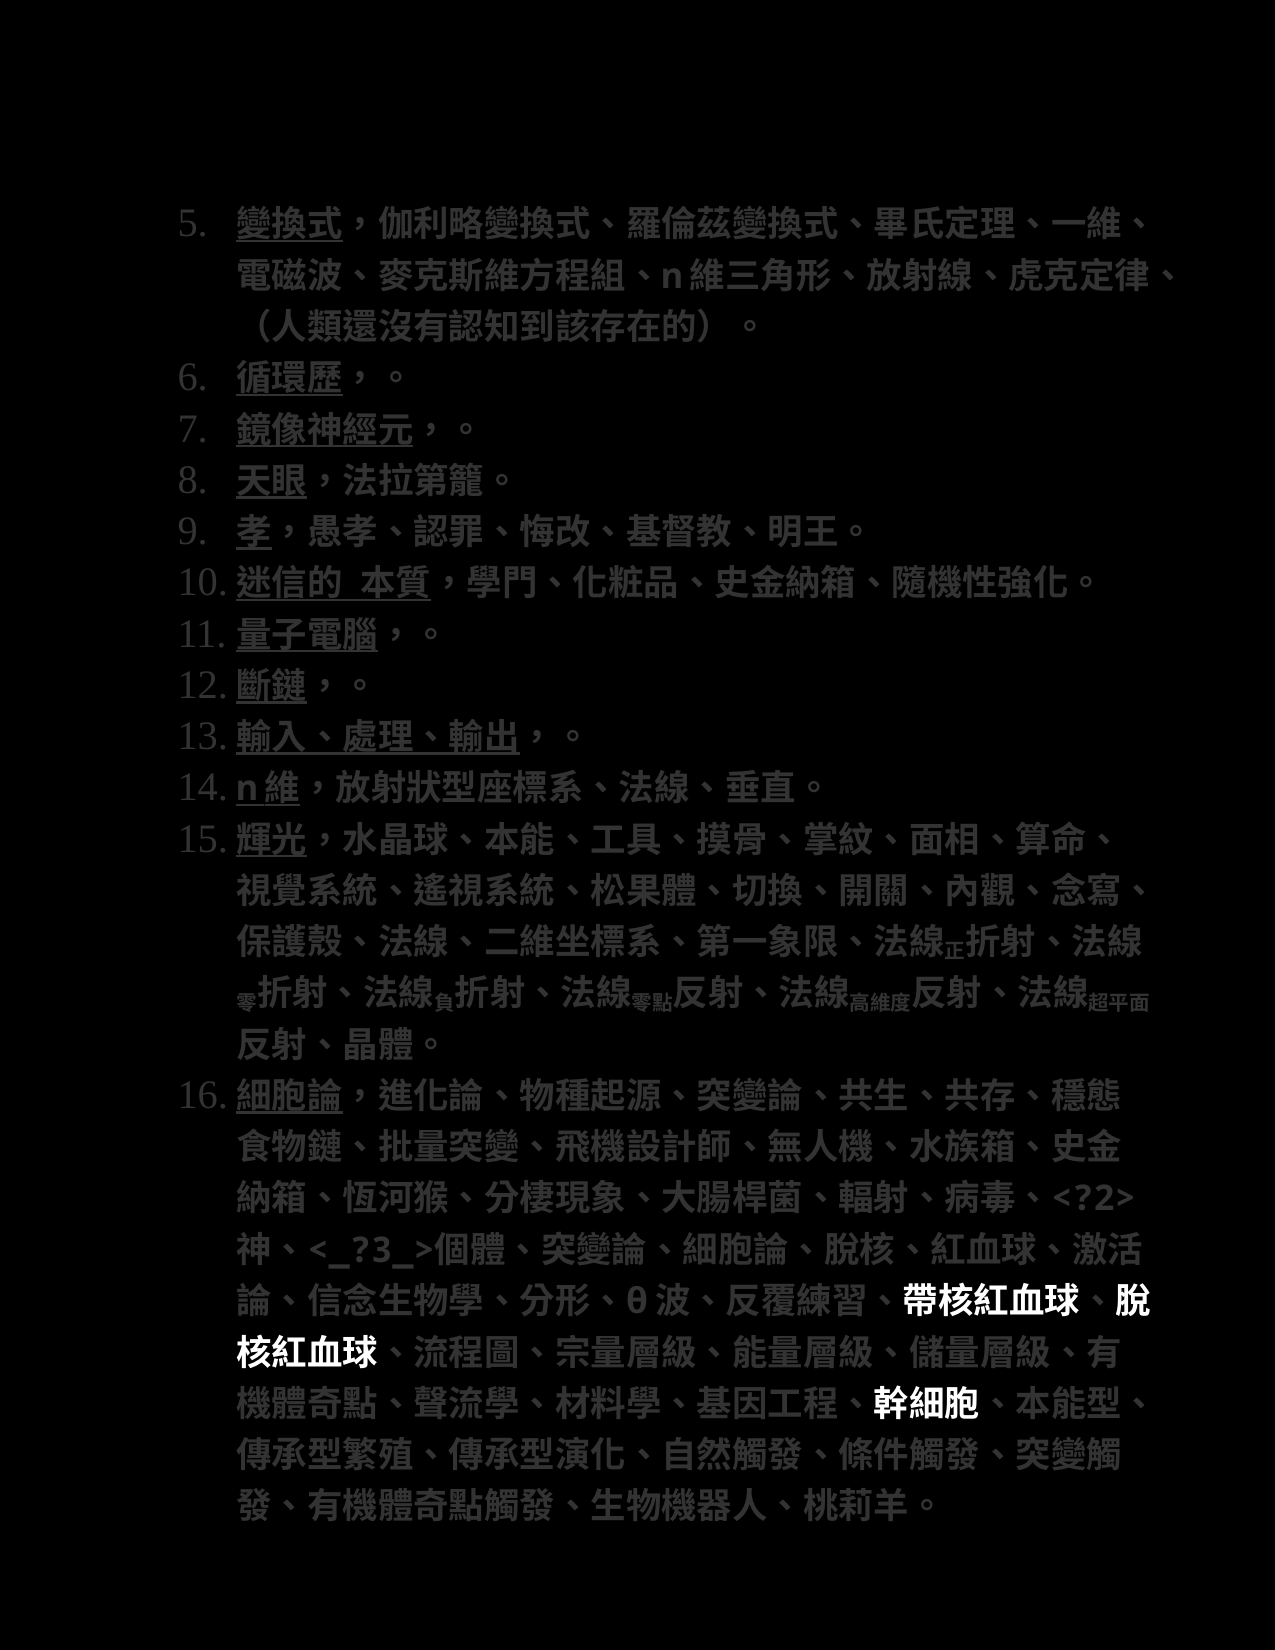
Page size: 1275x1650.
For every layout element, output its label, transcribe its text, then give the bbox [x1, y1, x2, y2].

list 輝光，水晶球、本能、工具、摸骨、掌紋、面相、算命、視覺系統、遙視系統、松果體、切換、開關、內觀、念寫、保護殼、法線、二維坐標系、第一象限、法線正折射、法線零折射、法線負折射、法線零點反射、法線高維度反射、法線超平面反射、晶體。 [177, 811, 1157, 1067]
list 鏡像神經元，。 [177, 401, 1157, 452]
list 迷信的 本質，學門、化粧品、史金納箱、隨機性強化。 [177, 555, 1157, 606]
list 變換式，伽利略變換式、羅倫茲變換式、畢氏定理、一維、電磁波、麥克斯維方程組、n維三角形、放射線、虎克定律、（人類還沒有認知到該存在的）。 [177, 196, 1157, 350]
list 輸入、處理、輸出，。 [177, 708, 1157, 760]
list 量子電腦，。 [177, 606, 1157, 657]
list n維，放射狀型座標系、法線、垂直。 [177, 760, 1157, 811]
list 孝，愚孝、認罪、悔改、基督教、明王。 [177, 503, 1157, 555]
list 斷鏈，。 [177, 657, 1157, 708]
list 天眼，法拉第籠。 [177, 452, 1157, 503]
list 循環歷，。 [177, 350, 1157, 401]
list 細胞論，進化論、物種起源、突變論、共生、共存、穩態食物鏈、批量突變、飛機設計師、無人機、水族箱、史金納箱、恆河猴、分棲現象、大腸桿菌、輻射、病毒、<?2>神、<_?3_>個體、突變論、細胞論、脫核、紅血球、激活論、信念生物學、分形、θ波、反覆練習、帶核紅血球、脫核紅血球、流程圖、宗量層級、能量層級、儲量層級、有機體奇點、聲流學、材料學、基因工程、幹細胞、本能型、傳承型繁殖、傳承型演化、自然觸發、條件觸發、突變觸發、有機體奇點觸發、生物機器人、桃莉羊。 [177, 1067, 1157, 1529]
